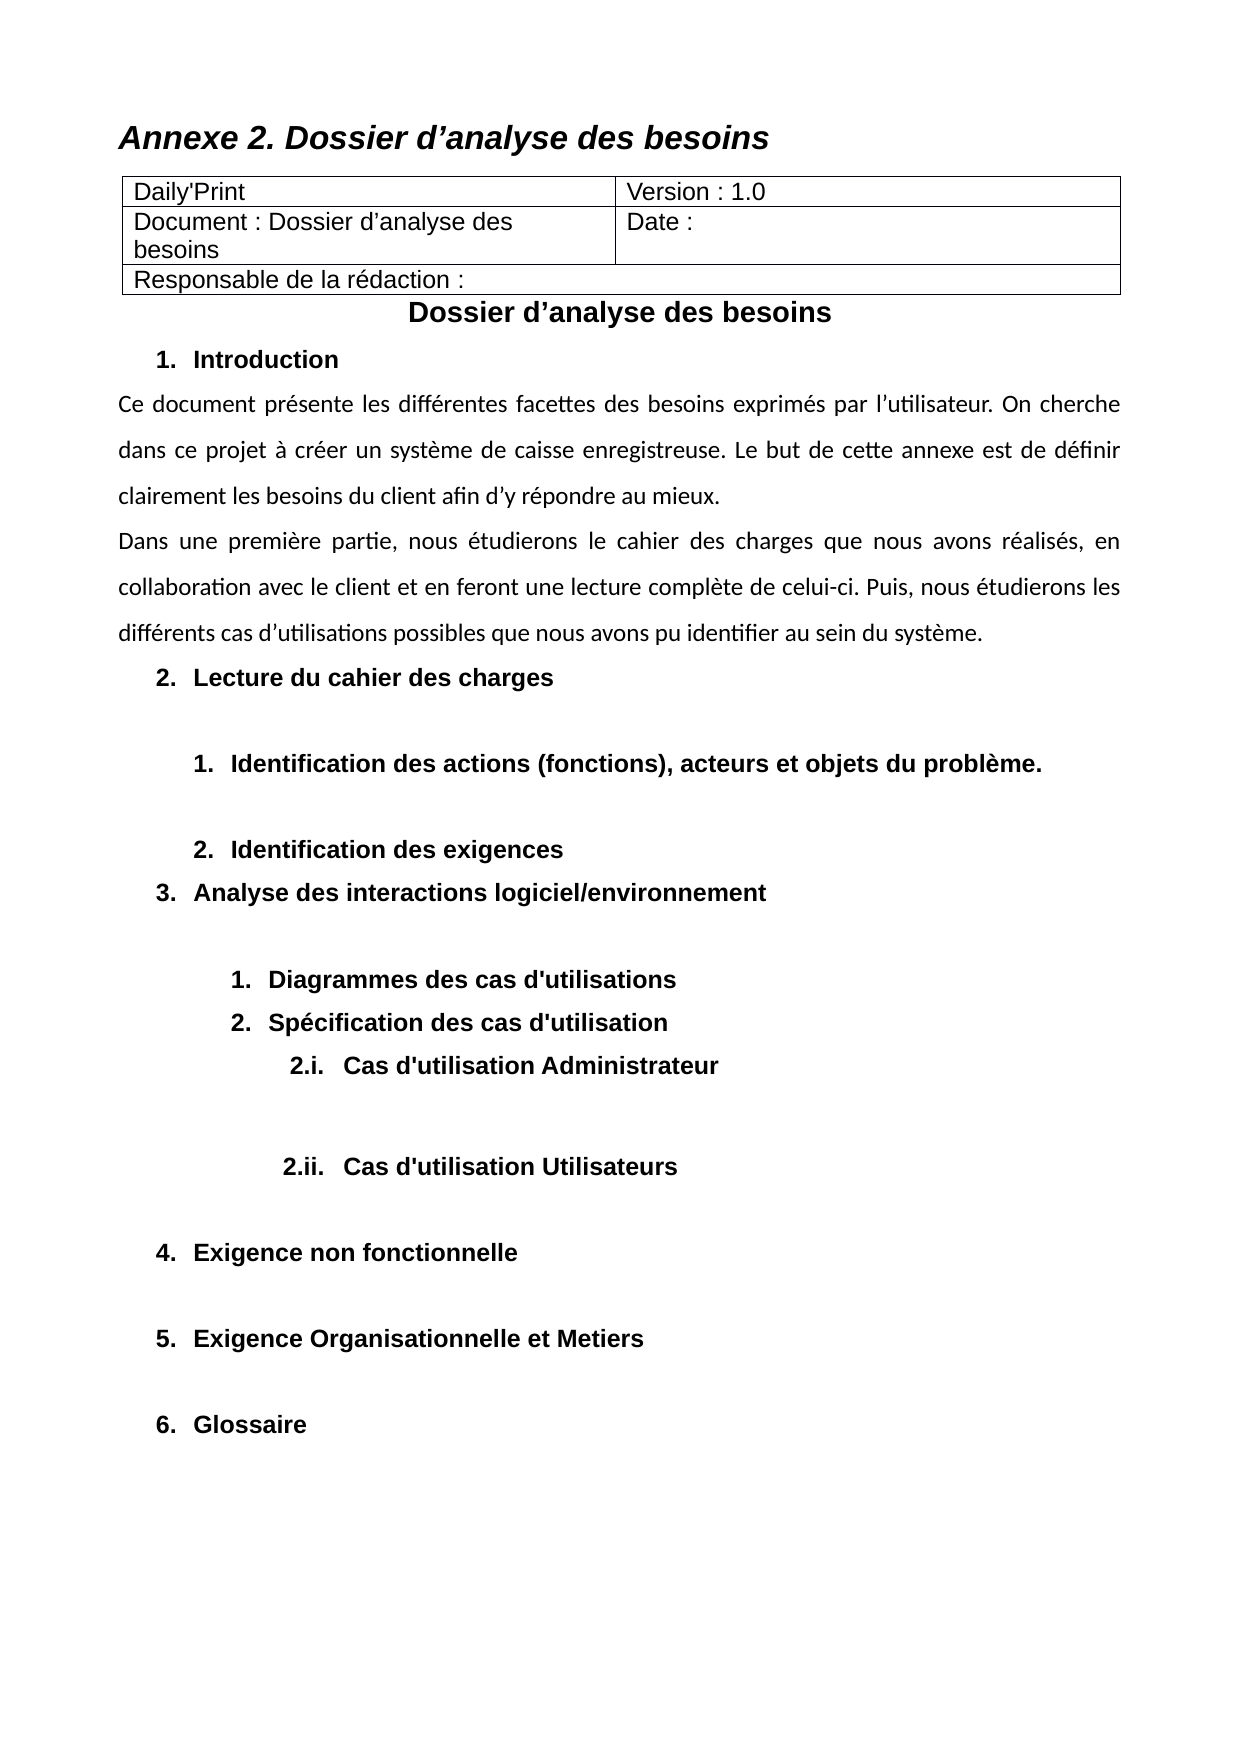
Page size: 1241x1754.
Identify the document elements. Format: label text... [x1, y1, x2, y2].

list Lecture du cahier des charges [156, 663, 1122, 691]
list Exigence non fonctionnelle [156, 1238, 1122, 1266]
text Dossier d’analyse des besoins [118, 295, 1122, 328]
list Cas d'utilisation Administrateur [324, 1051, 1122, 1079]
table_header Version : 1.0 [616, 177, 1120, 206]
list Identification des actions (fonctions), acteurs et objets du problème. [193, 749, 1122, 778]
list Exigence Organisationnelle et Metiers [156, 1324, 1122, 1353]
table_cell Responsable de la rédaction : [123, 265, 1120, 294]
text Annexe 2. Dossier d’analyse des besoins [118, 118, 1122, 157]
text Dans une première partie, nous étudierons le cahier des charges que nous avons réalisés, en collaboration avec le client et en feront une lecture complète de celui-ci. Puis, nous étudierons les différents cas d’utilisations possibles que nous avons pu identifier au sein du système. [118, 526, 1122, 647]
list Identification des exigences [193, 835, 1122, 864]
list Diagrammes des cas d'utilisations [231, 964, 1122, 993]
table_header Daily'Print [123, 177, 615, 206]
table_cell Date : [616, 207, 1120, 264]
list Introduction [156, 345, 1122, 374]
list Spécification des cas d'utilisation [231, 1008, 1122, 1036]
list Analyse des interactions logiciel/environnement [156, 878, 1122, 907]
list Glossaire [156, 1410, 1122, 1439]
text Ce document présente les différentes facettes des besoins exprimés par l’utilisateur. On cherche dans ce projet à créer un système de caisse enregistreuse. Le but de cette annexe est de définir clairement les besoins du client afin d’y répondre au mieux. [118, 388, 1122, 510]
list Cas d'utilisation Utilisateurs [324, 1151, 1122, 1180]
table_cell Document : Dossier d’analyse des besoins [123, 207, 615, 264]
